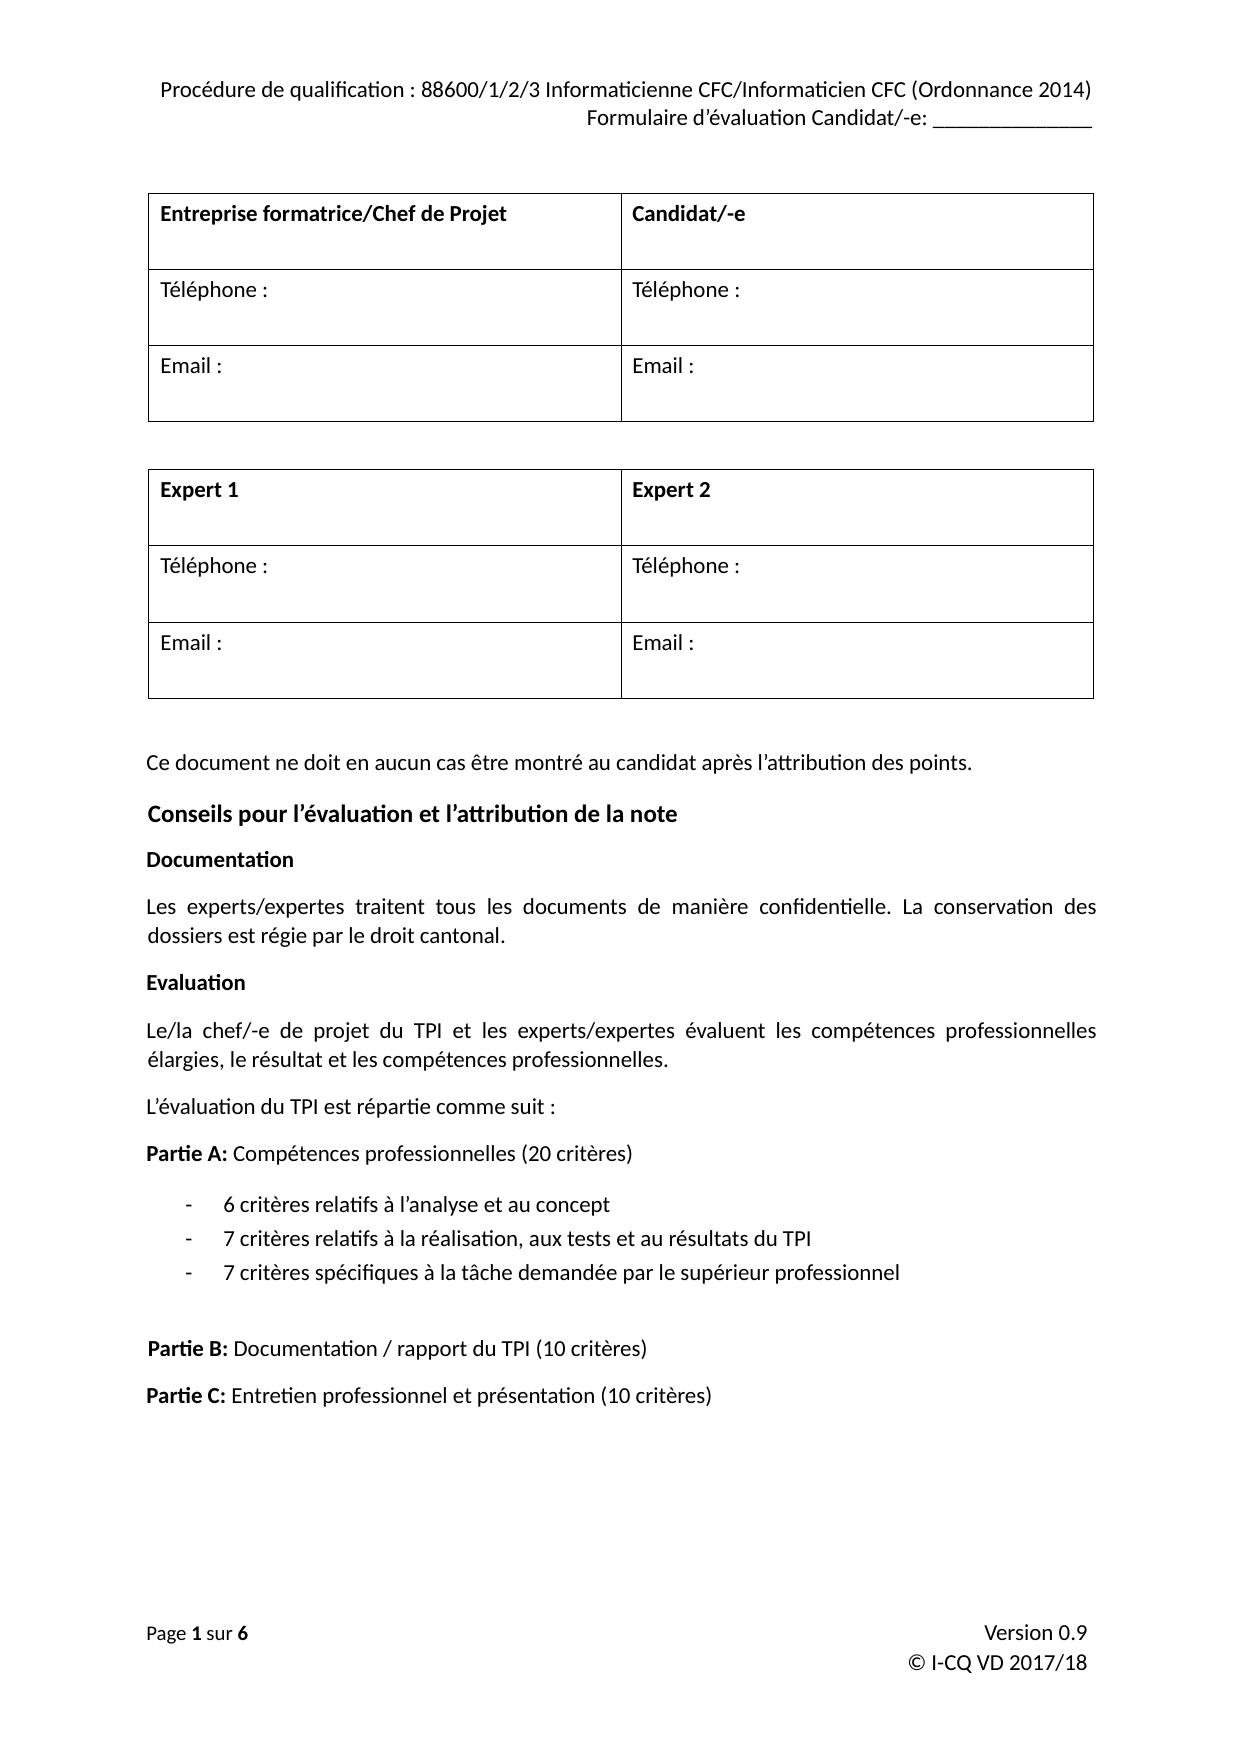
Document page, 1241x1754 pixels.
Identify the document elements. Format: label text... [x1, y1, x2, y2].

table_cell Email : [149, 623, 621, 698]
table_cell Email : [622, 346, 1093, 421]
text Conseils pour l’évaluation et l’attribution de la note [148, 798, 1099, 828]
table_cell Téléphone : [149, 546, 621, 622]
list 7 critères relatifs à la réalisation, aux tests et au résultats du TPI [185, 1224, 1240, 1252]
table_cell Expert 2 [622, 470, 1093, 545]
table_header Candidat/-e [622, 194, 1093, 269]
text Documentation [146, 845, 1099, 873]
text Partie A: Compétences professionnelles (20 critères) [146, 1139, 1099, 1167]
table_header Entreprise formatrice/Chef de Projet [149, 194, 621, 269]
table_cell [149, 422, 621, 469]
table_cell Téléphone : [622, 546, 1093, 622]
table_cell Téléphone : [622, 270, 1093, 345]
table_cell Téléphone : [149, 270, 621, 345]
text Le/la chef/-e de projet du TPI et les experts/expertes évaluent les compétences professionnelles élargies, le résultat et les compétences professionnelles. [146, 1016, 1099, 1073]
text Partie C: Entretien professionnel et présentation (10 critères) [146, 1381, 1099, 1409]
list 6 critères relatifs à l’analyse et au concept [185, 1190, 1240, 1218]
text Partie B: Documentation / rapport du TPI (10 critères) [148, 1334, 1099, 1362]
table_cell [621, 422, 1093, 469]
text Les experts/expertes traitent tous les documents de manière confidentielle. La conservation des dossiers est régie par le droit cantonal. [146, 892, 1099, 950]
table_cell Expert 1 [149, 470, 621, 545]
text Ce document ne doit en aucun cas être montré au candidat après l’attribution des points. [146, 748, 1099, 776]
text Evaluation [146, 968, 1099, 997]
table_cell Email : [622, 623, 1093, 698]
text L’évaluation du TPI est répartie comme suit : [146, 1092, 1099, 1120]
list 7 critères spécifiques à la tâche demandée par le supérieur professionnel [185, 1258, 1240, 1286]
table_cell Email : [149, 346, 621, 421]
